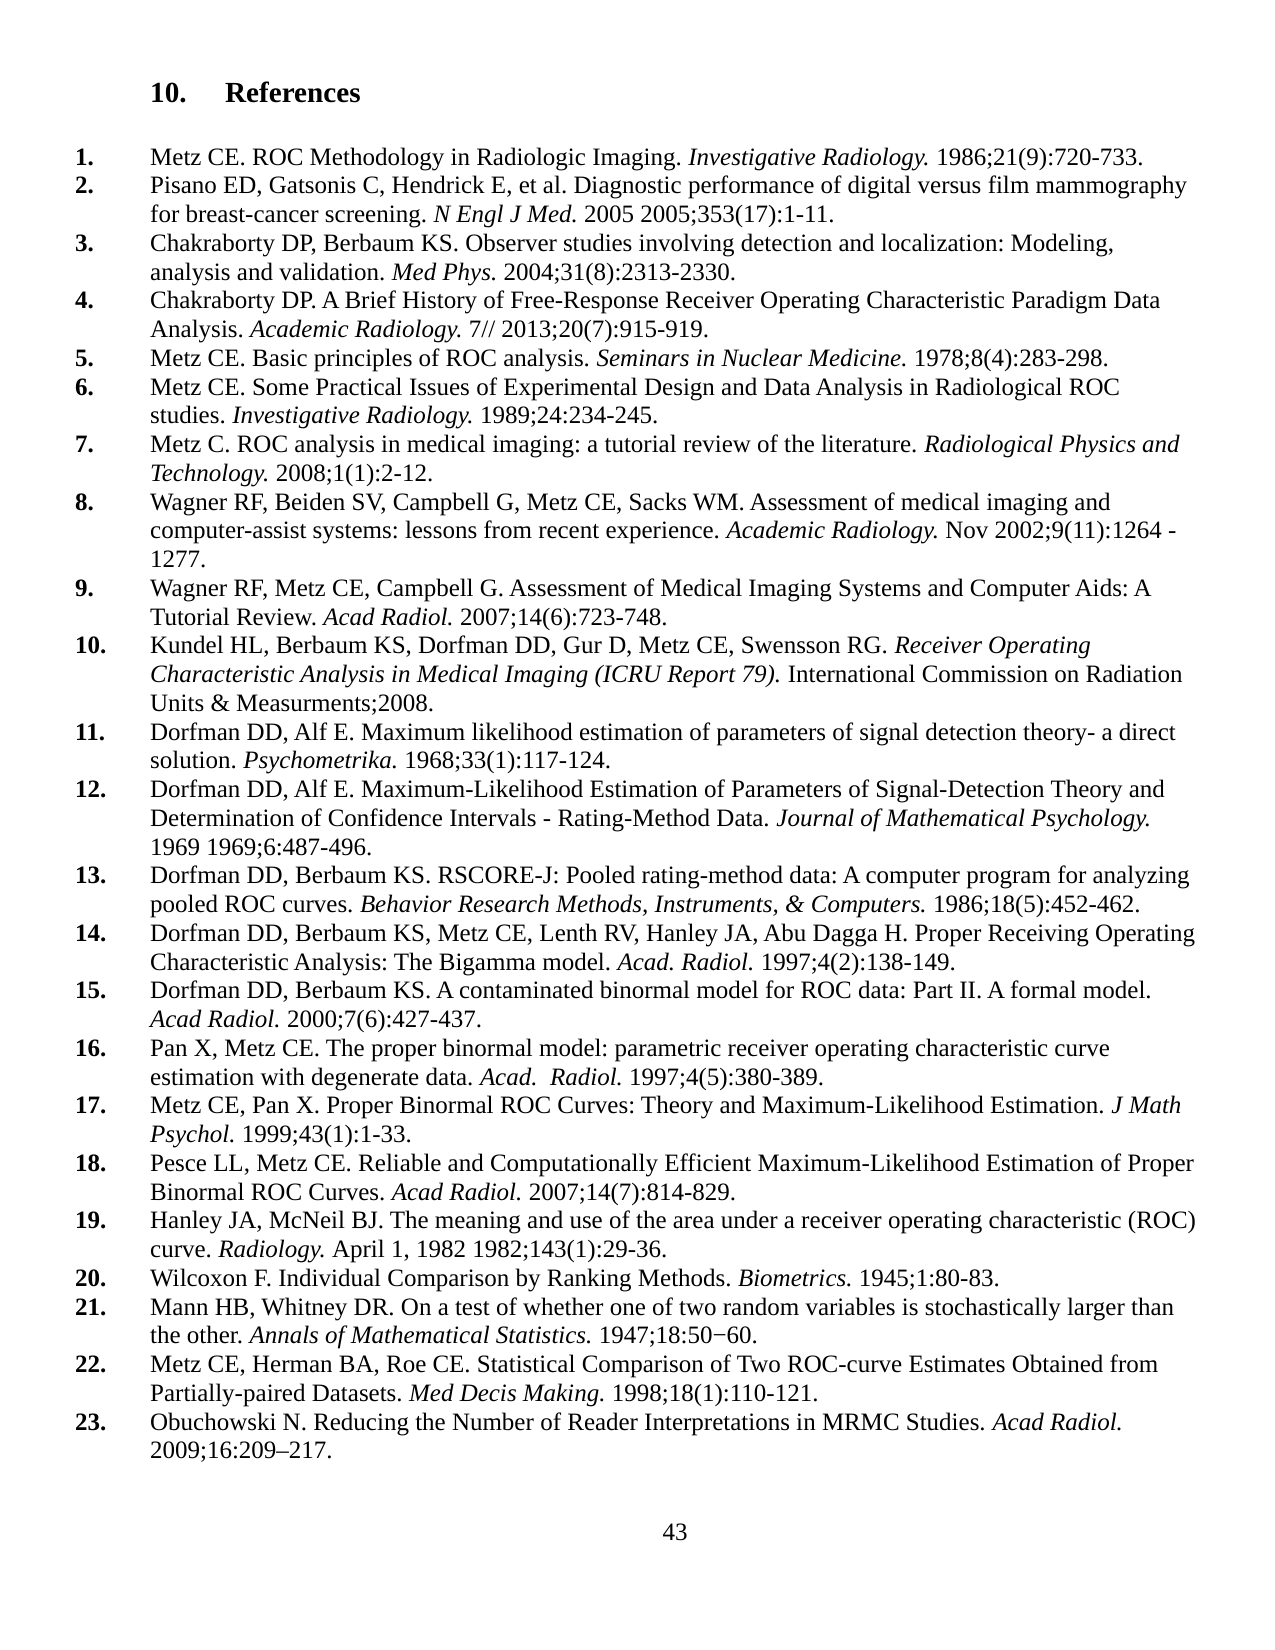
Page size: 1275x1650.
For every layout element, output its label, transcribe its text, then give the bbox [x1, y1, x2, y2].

text 8. Wagner RF, Beiden SV, Campbell G, Metz CE, Sacks WM. Assessment of medical imaging and computer-assist systems: lessons from recent experience. Academic Radiology. Nov 2002;9(11):1264 -1277. [75, 487, 1200, 573]
text 5. Metz CE. Basic principles of ROC analysis. Seminars in Nuclear Medicine. 1978;8(4):283-298. [75, 343, 1200, 372]
subtitle References [75, 75, 1197, 108]
text 21. Mann HB, Whitney DR. On a test of whether one of two random variables is stochastically larger than the other. Annals of Mathematical Statistics. 1947;18:50−60. [75, 1292, 1200, 1349]
text 4. Chakraborty DP. A Brief History of Free-Response Receiver Operating Characteristic Paradigm Data Analysis. Academic Radiology. 7// 2013;20(7):915-919. [75, 286, 1200, 343]
text 2. Pisano ED, Gatsonis C, Hendrick E, et al. Diagnostic performance of digital versus film mammography for breast-cancer screening. N Engl J Med. 2005 2005;353(17):1-11. [75, 171, 1200, 228]
text 19. Hanley JA, McNeil BJ. The meaning and use of the area under a receiver operating characteristic (ROC) curve. Radiology. April 1, 1982 1982;143(1):29-36. [75, 1206, 1200, 1263]
text 17. Metz CE, Pan X. Proper Binormal ROC Curves: Theory and Maximum-Likelihood Estimation. J Math Psychol. 1999;43(1):1-33. [75, 1091, 1200, 1148]
text 16. Pan X, Metz CE. The proper binormal model: parametric receiver operating characteristic curve estimation with degenerate data. Acad. Radiol. 1997;4(5):380-389. [75, 1033, 1200, 1091]
text 22. Metz CE, Herman BA, Roe CE. Statistical Comparison of Two ROC-curve Estimates Obtained from Partially-paired Datasets. Med Decis Making. 1998;18(1):110-121. [75, 1349, 1200, 1407]
text 9. Wagner RF, Metz CE, Campbell G. Assessment of Medical Imaging Systems and Computer Aids: A Tutorial Review. Acad Radiol. 2007;14(6):723-748. [75, 573, 1200, 631]
text 23. Obuchowski N. Reducing the Number of Reader Interpretations in MRMC Studies. Acad Radiol. 2009;16:209–217. [75, 1407, 1200, 1464]
text 1. Metz CE. ROC Methodology in Radiologic Imaging. Investigative Radiology. 1986;21(9):720-733. [75, 142, 1200, 171]
text 12. Dorfman DD, Alf E. Maximum-Likelihood Estimation of Parameters of Signal-Detection Theory and Determination of Confidence Intervals - Rating-Method Data. Journal of Mathematical Psychology. 1969 1969;6:487-496. [75, 774, 1200, 861]
text 11. Dorfman DD, Alf E. Maximum likelihood estimation of parameters of signal detection theory- a direct solution. Psychometrika. 1968;33(1):117-124. [75, 717, 1200, 774]
text 14. Dorfman DD, Berbaum KS, Metz CE, Lenth RV, Hanley JA, Abu Dagga H. Proper Receiving Operating Characteristic Analysis: The Bigamma model. Acad. Radiol. 1997;4(2):138-149. [75, 918, 1200, 976]
text 15. Dorfman DD, Berbaum KS. A contaminated binormal model for ROC data: Part II. A formal model. Acad Radiol. 2000;7(6):427-437. [75, 976, 1200, 1033]
text 7. Metz C. ROC analysis in medical imaging: a tutorial review of the literature. Radiological Physics and Technology. 2008;1(1):2-12. [75, 429, 1200, 487]
text 20. Wilcoxon F. Individual Comparison by Ranking Methods. Biometrics. 1945;1:80-83. [75, 1263, 1200, 1292]
text 10. Kundel HL, Berbaum KS, Dorfman DD, Gur D, Metz CE, Swensson RG. Receiver Operating Characteristic Analysis in Medical Imaging (ICRU Report 79). International Commission on Radiation Units & Measurments;2008. [75, 631, 1200, 717]
text 13. Dorfman DD, Berbaum KS. RSCORE-J: Pooled rating-method data: A computer program for analyzing pooled ROC curves. Behavior Research Methods, Instruments, & Computers. 1986;18(5):452-462. [75, 861, 1200, 918]
text 3. Chakraborty DP, Berbaum KS. Observer studies involving detection and localization: Modeling, analysis and validation. Med Phys. 2004;31(8):2313-2330. [75, 228, 1200, 286]
text 18. Pesce LL, Metz CE. Reliable and Computationally Efficient Maximum-Likelihood Estimation of Proper Binormal ROC Curves. Acad Radiol. 2007;14(7):814-829. [75, 1148, 1200, 1206]
text 6. Metz CE. Some Practical Issues of Experimental Design and Data Analysis in Radiological ROC studies. Investigative Radiology. 1989;24:234-245. [75, 372, 1200, 429]
